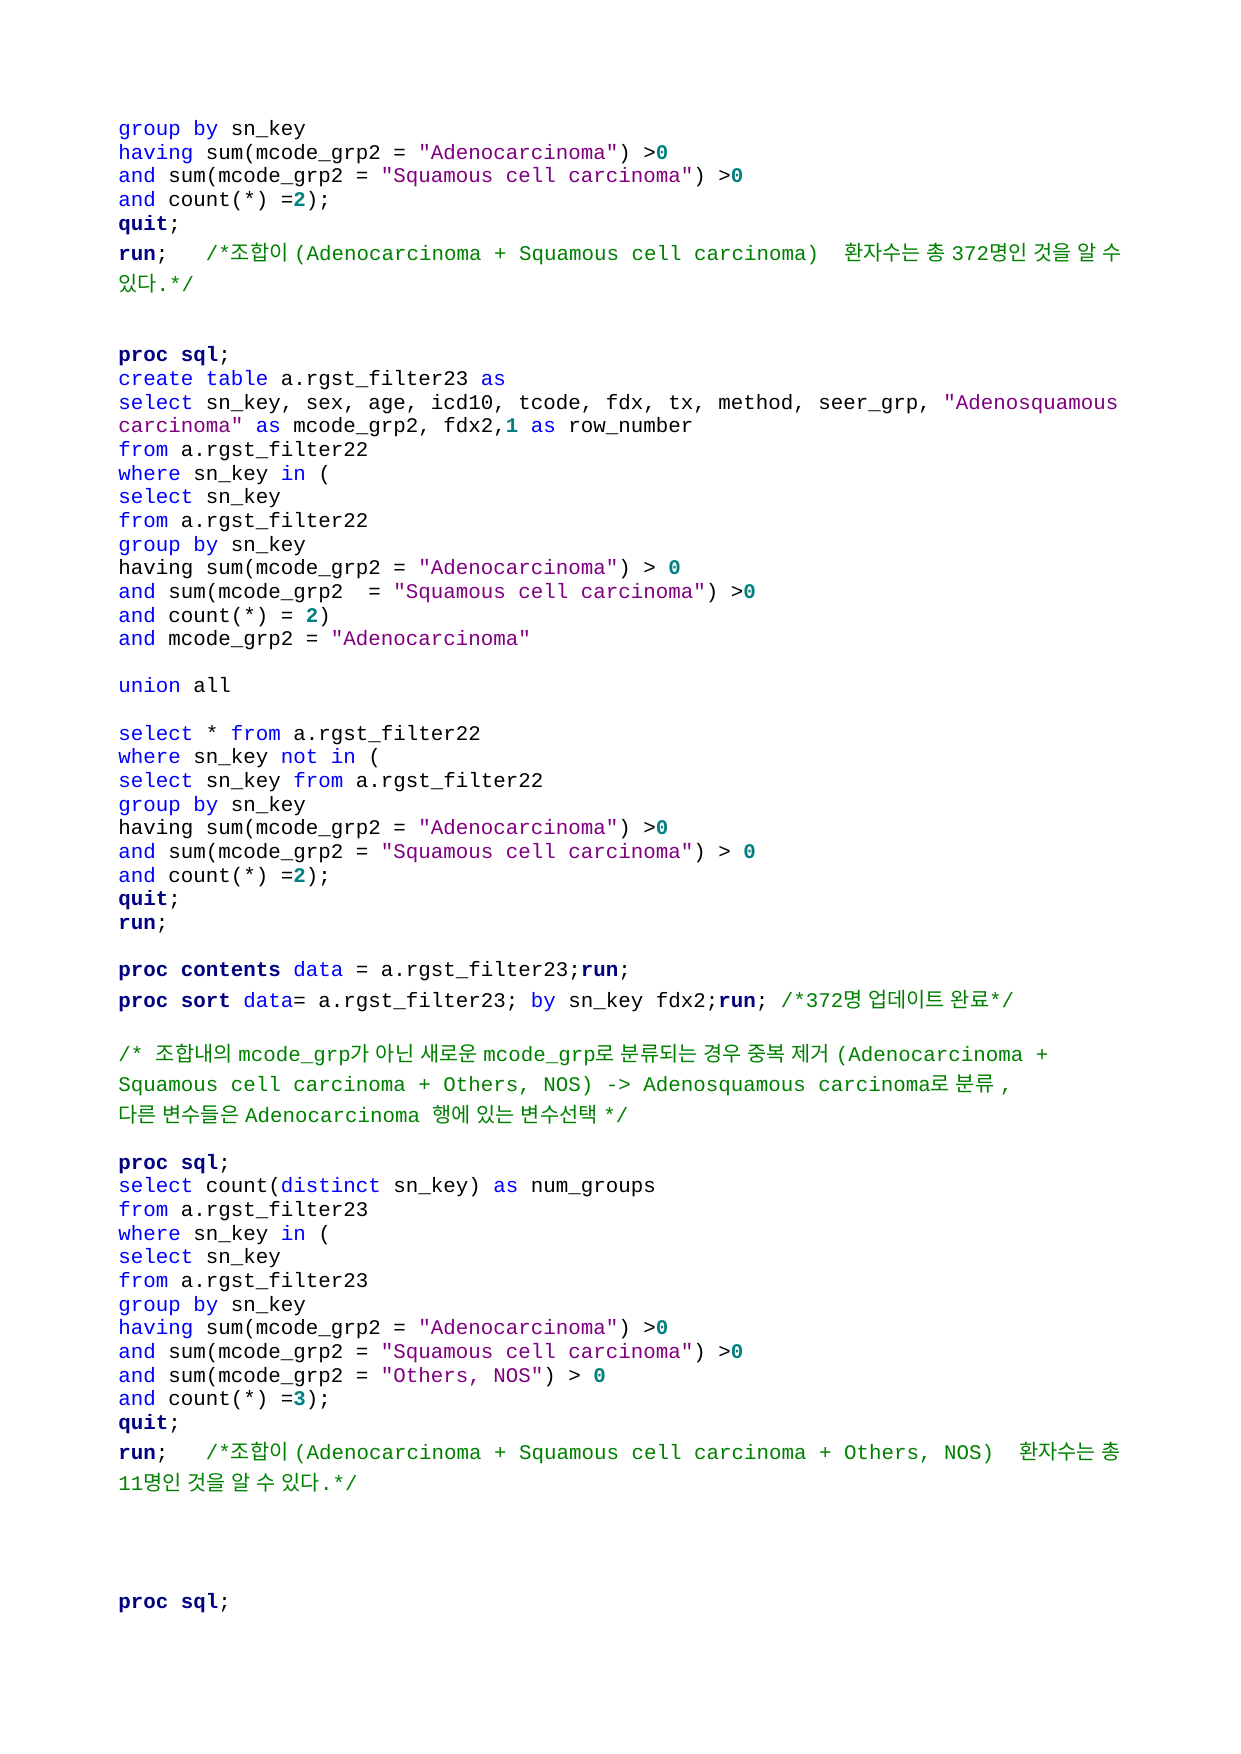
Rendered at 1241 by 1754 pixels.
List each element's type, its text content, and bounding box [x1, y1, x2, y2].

text and count(*) = 2) [118, 604, 1122, 628]
text and sum(mcode_grp2 = "Squamous cell carcinoma") >0 [118, 165, 1122, 189]
text select sn_key, sex, age, icd10, tcode, fdx, tx, method, seer_grp, "Adenosquamous carcinoma" as mcode_grp2, fdx2,1 as row_number [118, 392, 1122, 439]
text select sn_key from a.rgst_filter22 [118, 770, 1122, 794]
text proc contents data = a.rgst_filter23;run; [118, 959, 1122, 983]
text having sum(mcode_grp2 = "Adenocarcinoma") >0 [118, 1317, 1122, 1341]
text select count(distinct sn_key) as num_groups [118, 1176, 1122, 1199]
text from a.rgst_filter23 [118, 1270, 1122, 1294]
text and sum(mcode_grp2 = "Squamous cell carcinoma") >0 [118, 581, 1122, 604]
text run; /*조합이 (Adenocarcinoma + Squamous cell carcinoma) 환자수는 총 372명인 것을 알 수 있다.*/ [118, 236, 1122, 297]
text quit; [118, 213, 1122, 236]
text and count(*) =2); [118, 865, 1122, 888]
text proc sql; [118, 1152, 1122, 1176]
text group by sn_key [118, 118, 1122, 142]
text and sum(mcode_grp2 = "Squamous cell carcinoma") >0 [118, 1341, 1122, 1365]
text union all [118, 676, 1122, 699]
text select sn_key [118, 1246, 1122, 1270]
text create table a.rgst_filter23 as [118, 368, 1122, 392]
text having sum(mcode_grp2 = "Adenocarcinoma") >0 [118, 142, 1122, 165]
text group by sn_key [118, 794, 1122, 817]
text 다른 변수들은 Adenocarcinoma 행에 있는 변수선택 */ [118, 1098, 1122, 1128]
text from a.rgst_filter22 [118, 439, 1122, 463]
text proc sql; [118, 344, 1122, 368]
text select sn_key [118, 486, 1122, 510]
text where sn_key not in ( [118, 746, 1122, 770]
text proc sort data= a.rgst_filter23; by sn_key fdx2;run; /*372명 업데이트 완료*/ [118, 983, 1122, 1013]
text from a.rgst_filter23 [118, 1199, 1122, 1223]
text run; [118, 912, 1122, 936]
text and count(*) =2); [118, 189, 1122, 213]
text where sn_key in ( [118, 463, 1122, 486]
text group by sn_key [118, 1294, 1122, 1317]
text and count(*) =3); [118, 1388, 1122, 1412]
text select * from a.rgst_filter22 [118, 723, 1122, 746]
text where sn_key in ( [118, 1223, 1122, 1246]
text and sum(mcode_grp2 = "Others, NOS") > 0 [118, 1365, 1122, 1388]
text having sum(mcode_grp2 = "Adenocarcinoma") > 0 [118, 557, 1122, 581]
text and sum(mcode_grp2 = "Squamous cell carcinoma") > 0 [118, 841, 1122, 865]
text group by sn_key [118, 534, 1122, 557]
text from a.rgst_filter22 [118, 510, 1122, 534]
text quit; [118, 888, 1122, 912]
text run; /*조합이 (Adenocarcinoma + Squamous cell carcinoma + Others, NOS) 환자수는 총 11명인 것을 알 수 있다.*/ [118, 1436, 1122, 1496]
text having sum(mcode_grp2 = "Adenocarcinoma") >0 [118, 817, 1122, 841]
text quit; [118, 1412, 1122, 1436]
text and mcode_grp2 = "Adenocarcinoma" [118, 628, 1122, 652]
text /* 조합내의 mcode_grp가 아닌 새로운 mcode_grp로 분류되는 경우 중복 제거 (Adenocarcinoma + Squamous cell carcinoma + Others, NOS) -> Adenosquamous carcinoma로 분류 , [118, 1037, 1122, 1098]
text proc sql; [118, 1591, 1122, 1615]
